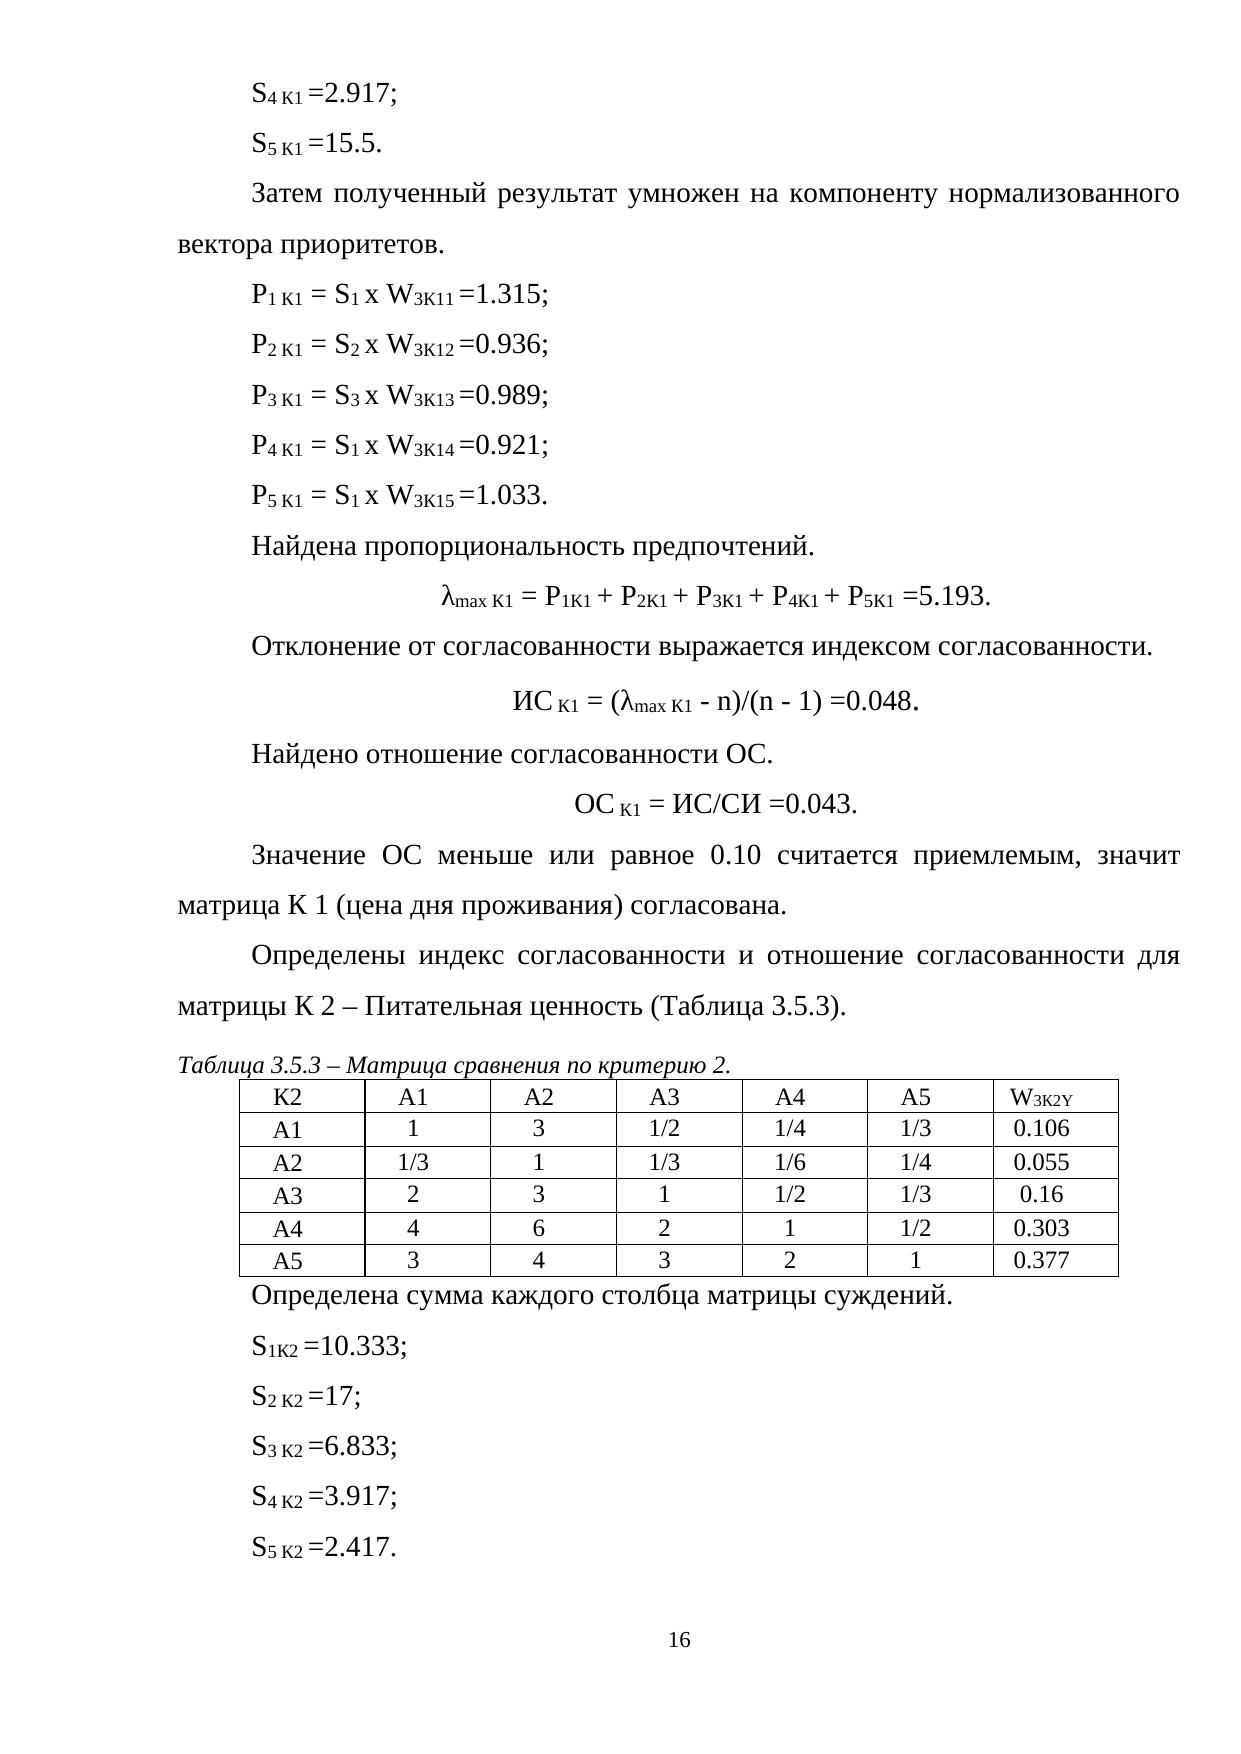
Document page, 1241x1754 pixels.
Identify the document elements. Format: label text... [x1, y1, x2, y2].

table_cell А4 [240, 1213, 364, 1244]
table_cell 1/3 [366, 1147, 490, 1178]
table_cell 1 [491, 1147, 616, 1178]
text ОС К1 = ИС/СИ =0.043. [177, 787, 1181, 820]
table_cell 2 [366, 1179, 490, 1212]
text Отклонение от согласованности выражается индексом согласованности. [177, 628, 1181, 662]
table_cell 1/3 [868, 1179, 993, 1212]
text Значение ОС меньше или равное 0.10 считается приемлемым, значит матрица К 1 (цена дня проживания) согласована. [177, 837, 1181, 921]
text S4 К2 =3.917; [177, 1478, 1181, 1512]
table_cell 1/3 [868, 1113, 993, 1146]
text Затем полученный результат умножен на компоненту нормализованного вектора приоритетов. [177, 176, 1181, 259]
text ИС К1 = (λmax К1 - n)/(n - 1) =0.048. [177, 679, 1181, 717]
table_cell 1/3 [617, 1147, 742, 1178]
table_cell 1/4 [743, 1113, 867, 1146]
table_header А2 [491, 1080, 616, 1112]
table_cell А2 [240, 1147, 364, 1178]
table_header А3 [617, 1080, 742, 1112]
table_cell 0.055 [994, 1147, 1118, 1178]
text S4 К1 =2.917; [177, 75, 1181, 108]
table_header А5 [868, 1080, 993, 1112]
table_header К2 [240, 1080, 364, 1112]
table_cell 1/4 [868, 1147, 993, 1178]
text S5 К1 =15.5. [177, 125, 1181, 159]
table_cell 1/6 [743, 1147, 867, 1178]
table_cell 2 [743, 1245, 867, 1276]
table_cell 3 [491, 1113, 616, 1146]
table_header W3К2Y [994, 1080, 1118, 1112]
table_cell А3 [240, 1179, 364, 1212]
table_cell 3 [617, 1245, 742, 1276]
text S3 К2 =6.833; [177, 1428, 1181, 1462]
text Найдено отношение согласованности ОС. [177, 736, 1181, 770]
text Определена сумма каждого столбца матрицы суждений. [177, 1277, 1181, 1311]
table_cell 1/2 [743, 1179, 867, 1212]
text Найдена пропорциональность предпочтений. [177, 528, 1181, 561]
table_cell 0.106 [994, 1113, 1118, 1146]
text λmax К1 = Р1К1 + Р2К1 + Р3К1 + Р4К1 + Р5К1 =5.193. [177, 578, 1181, 612]
table_cell 2 [617, 1213, 742, 1244]
text Р4 К1 = S1 х W3К14 =0.921; [177, 427, 1181, 461]
text S1К2 =10.333; [177, 1328, 1181, 1361]
table_cell 1 [366, 1113, 490, 1146]
table_cell А1 [240, 1113, 364, 1146]
table_cell 1/2 [617, 1113, 742, 1146]
table_cell 0.377 [994, 1245, 1118, 1276]
table_cell 4 [366, 1213, 490, 1244]
table_header А1 [366, 1080, 490, 1112]
table_cell 1 [743, 1213, 867, 1244]
table_cell 1 [617, 1179, 742, 1212]
text Таблица 3.5.3 – Матрица сравнения по критерию 2. [177, 1051, 1181, 1079]
table_header А4 [743, 1080, 867, 1112]
text Р5 К1 = S1 х W3К15 =1.033. [177, 477, 1181, 511]
text Р2 К1 = S2 х W3К12 =0.936; [177, 327, 1181, 360]
table_cell 1/2 [868, 1213, 993, 1244]
table_cell 0.303 [994, 1213, 1118, 1244]
table_cell 6 [491, 1213, 616, 1244]
table_cell А5 [240, 1245, 364, 1276]
table_cell 3 [491, 1179, 616, 1212]
table_cell 3 [366, 1245, 490, 1276]
text S2 К2 =17; [177, 1378, 1181, 1411]
text S5 К2 =2.417. [177, 1529, 1181, 1562]
table_cell 1 [868, 1245, 993, 1276]
text Р1 К1 = S1 х W3К11 =1.315; [177, 276, 1181, 310]
table_cell 4 [491, 1245, 616, 1276]
table_cell 0.16 [994, 1179, 1118, 1212]
text Определены индекс согласованности и отношение согласованности для матрицы К 2 – Питательная ценность (Таблица 3.5.3). [177, 937, 1181, 1021]
text Р3 К1 = S3 х W3К13 =0.989; [177, 377, 1181, 410]
